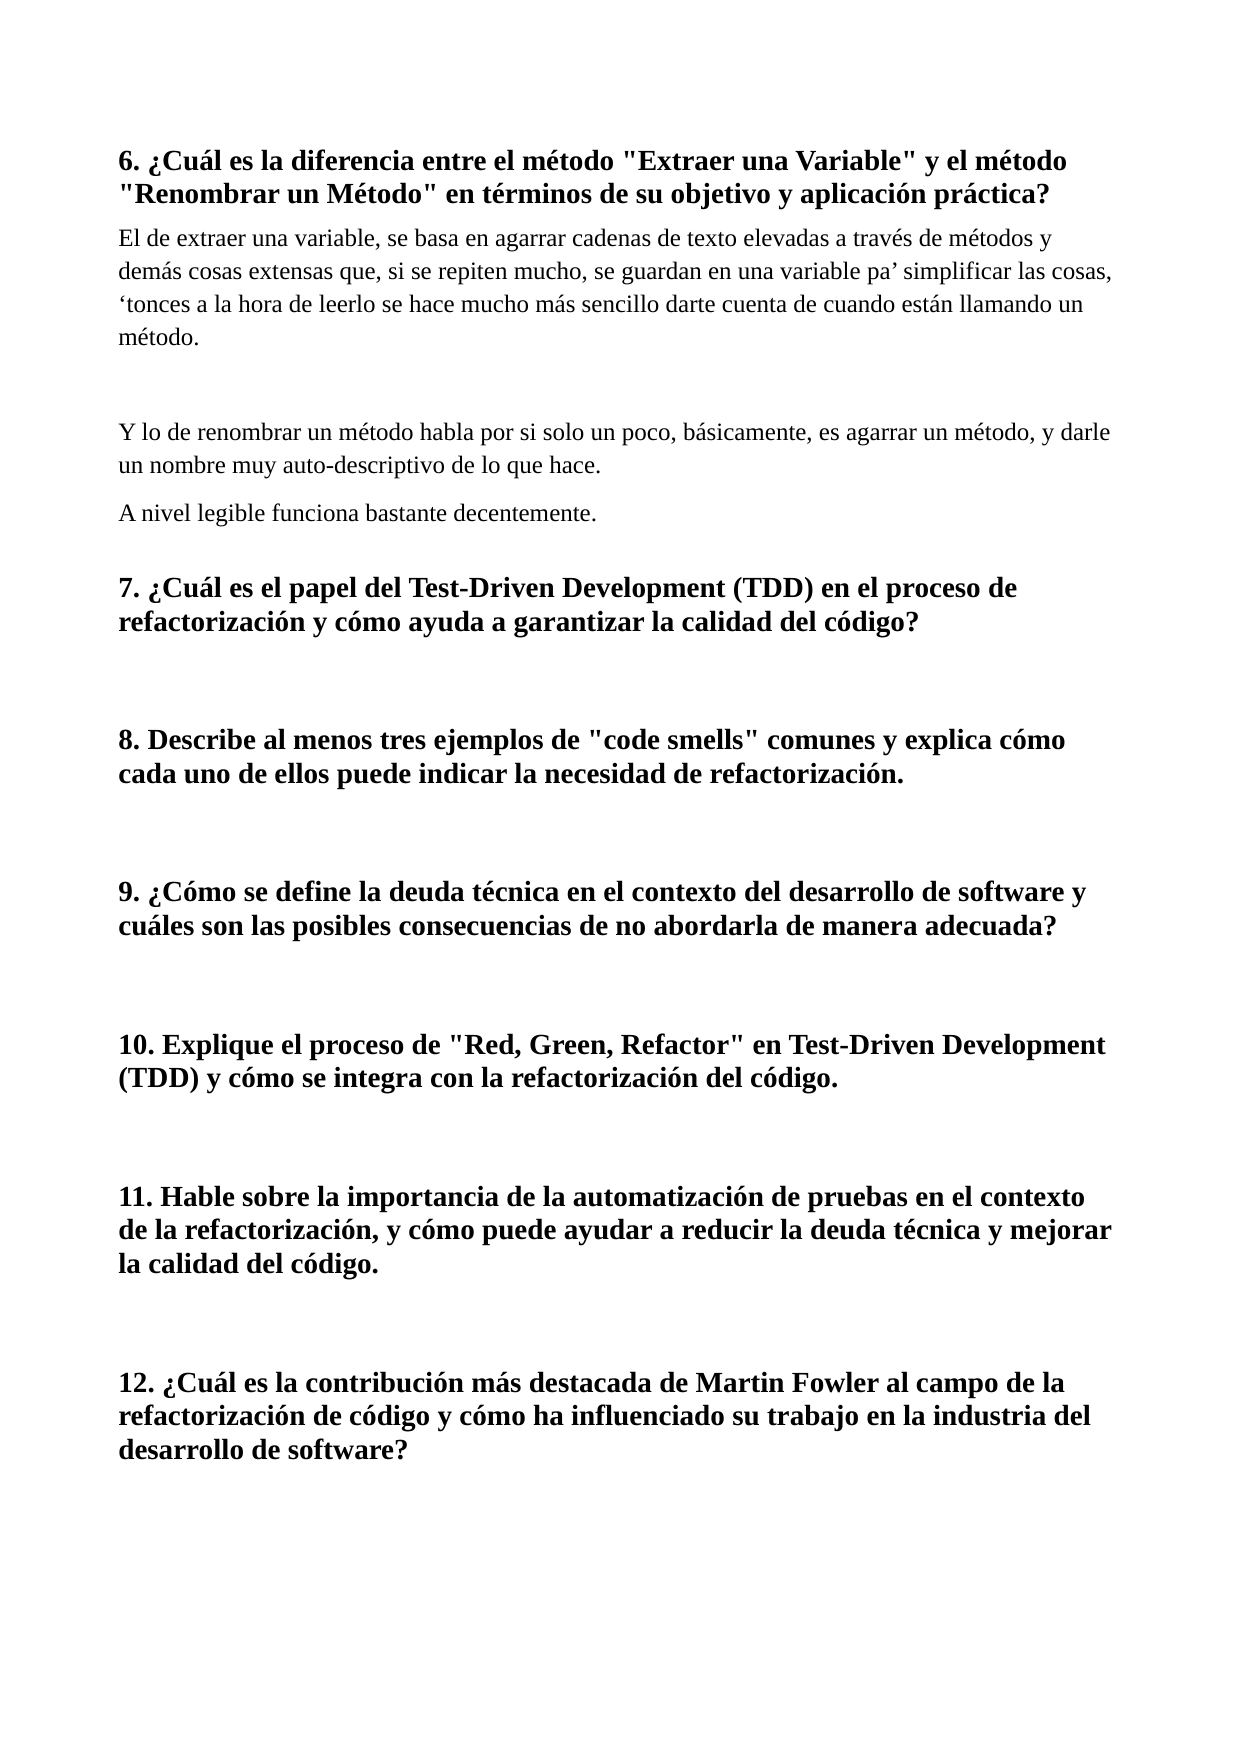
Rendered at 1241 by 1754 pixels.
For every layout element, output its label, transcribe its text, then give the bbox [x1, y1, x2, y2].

subtitle 9. ¿Cómo se define la deuda técnica en el contexto del desarrollo de software y cuáles son las posibles consecuencias de no abordarla de manera adecuada? [118, 874, 1122, 942]
text El de extraer una variable, se basa en agarrar cadenas de texto elevadas a través de métodos y demás cosas extensas que, si se repiten mucho, se guardan en una variable pa’ simplificar las cosas, ‘tonces a la hora de leerlo se hace mucho más sencillo darte cuenta de cuando están llamando un método. [118, 223, 1122, 351]
text A nivel legible funciona bastante decentemente. [118, 498, 1122, 526]
subtitle 12. ¿Cuál es la contribución más destacada de Martin Fowler al campo de la refactorización de código y cómo ha influenciado su trabajo en la industria del desarrollo de software? [118, 1365, 1122, 1465]
subtitle 10. Explique el proceso de "Red, Green, Refactor" en Test-Driven Development (TDD) y cómo se integra con la refactorización del código. [118, 1027, 1122, 1094]
subtitle 6. ¿Cuál es la diferencia entre el método "Extraer una Variable" y el método "Renombrar un Método" en términos de su objetivo y aplicación práctica? [118, 143, 1122, 210]
subtitle 11. Hable sobre la importancia de la automatización de pruebas en el contexto de la refactorización, y cómo puede ayudar a reducir la deuda técnica y mejorar la calidad del código. [118, 1179, 1122, 1279]
subtitle 8. Describe al menos tres ejemplos de "code smells" comunes y explica cómo cada uno de ellos puede indicar la necesidad de refactorización. [118, 722, 1122, 789]
subtitle 7. ¿Cuál es el papel del Test-Driven Development (TDD) en el proceso de refactorización y cómo ayuda a garantizar la calidad del código? [118, 570, 1122, 637]
text Y lo de renombrar un método habla por si solo un poco, básicamente, es agarrar un método, y darle un nombre muy auto-descriptivo de lo que hace. [118, 417, 1122, 479]
